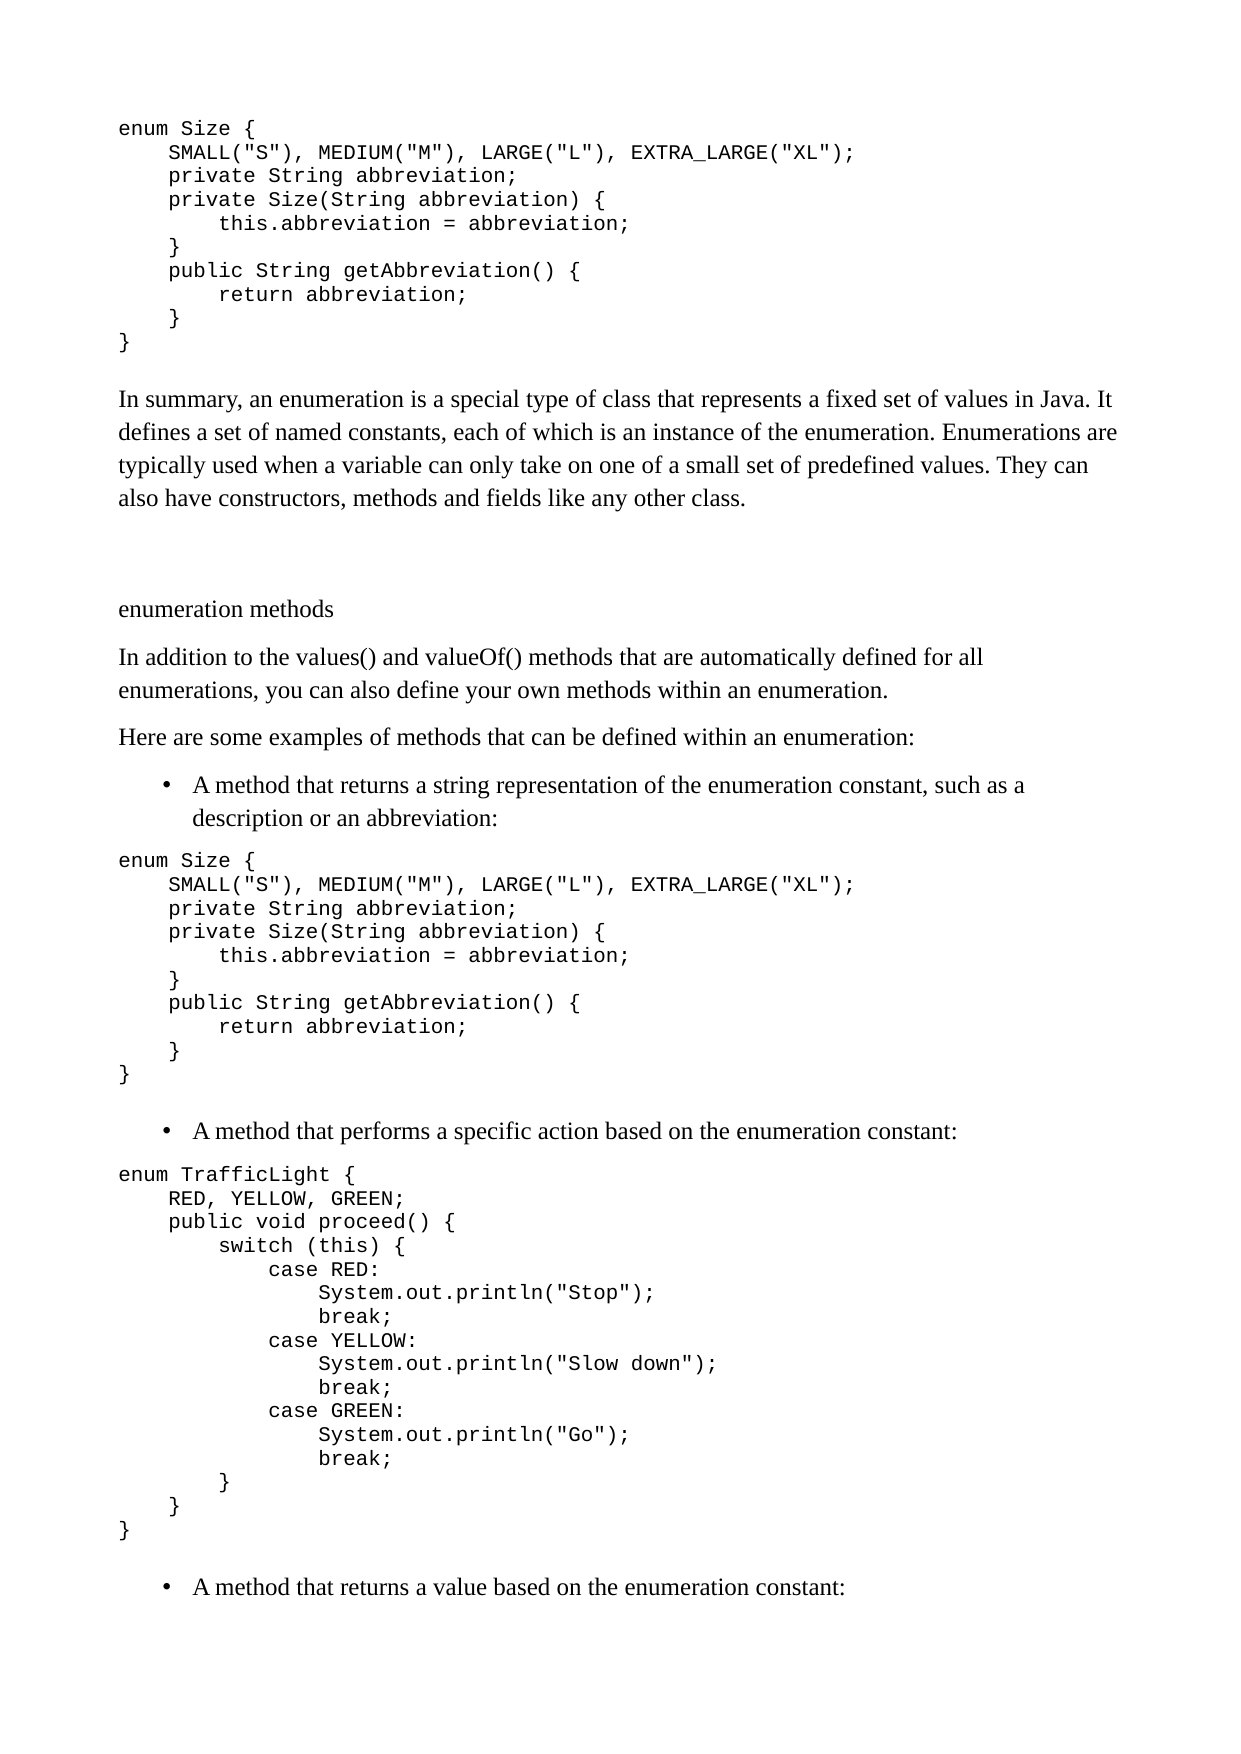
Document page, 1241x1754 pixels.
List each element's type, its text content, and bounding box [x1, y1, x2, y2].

text } [118, 1471, 1122, 1495]
text Here are some examples of methods that can be defined within an enumeration: [118, 722, 1122, 751]
text private String abbreviation; [118, 165, 1122, 189]
text break; [118, 1448, 1122, 1471]
text } [118, 331, 1122, 354]
text } [118, 1040, 1122, 1063]
text break; [118, 1377, 1122, 1401]
text private Size(String abbreviation) { [118, 921, 1122, 945]
text private Size(String abbreviation) { [118, 189, 1122, 213]
text this.abbreviation = abbreviation; [118, 945, 1122, 969]
text public String getAbbreviation() { [118, 992, 1122, 1016]
text } [118, 307, 1122, 331]
text enum TrafficLight { [118, 1164, 1122, 1188]
text public String getAbbreviation() { [118, 260, 1122, 284]
text enum Size { [118, 851, 1122, 874]
list A method that returns a string representation of the enumeration constant, such as a description or an abbreviation: [162, 770, 1122, 832]
text System.out.println("Stop"); [118, 1282, 1122, 1306]
text switch (this) { [118, 1235, 1122, 1259]
text this.abbreviation = abbreviation; [118, 213, 1122, 236]
text return abbreviation; [118, 1016, 1122, 1040]
text In addition to the values() and valueOf() methods that are automatically defined for all enumerations, you can also define your own methods within an enumeration. [118, 642, 1122, 703]
text } [118, 1495, 1122, 1519]
text case RED: [118, 1259, 1122, 1282]
text } [118, 969, 1122, 992]
text System.out.println("Slow down"); [118, 1353, 1122, 1377]
text enum Size { [118, 118, 1122, 142]
text private String abbreviation; [118, 898, 1122, 921]
text SMALL("S"), MEDIUM("M"), LARGE("L"), EXTRA_LARGE("XL"); [118, 142, 1122, 165]
text public void proceed() { [118, 1211, 1122, 1235]
list A method that returns a value based on the enumeration constant: [162, 1572, 1122, 1601]
list A method that performs a specific action based on the enumeration constant: [162, 1116, 1122, 1145]
text RED, YELLOW, GREEN; [118, 1188, 1122, 1211]
text } [118, 1063, 1122, 1087]
text } [118, 236, 1122, 260]
text case GREEN: [118, 1401, 1122, 1424]
text } [118, 1519, 1122, 1542]
text enumeration methods [118, 594, 1122, 623]
text System.out.println("Go"); [118, 1424, 1122, 1448]
text SMALL("S"), MEDIUM("M"), LARGE("L"), EXTRA_LARGE("XL"); [118, 874, 1122, 898]
text In summary, an enumeration is a special type of class that represents a fixed set of values in Java. It defines a set of named constants, each of which is an instance of the enumeration. Enumerations are typically used when a variable can only take on one of a small set of predefined values. They can also have constructors, methods and fields like any other class. [118, 384, 1122, 512]
text case YELLOW: [118, 1329, 1122, 1353]
text return abbreviation; [118, 284, 1122, 307]
text break; [118, 1306, 1122, 1329]
